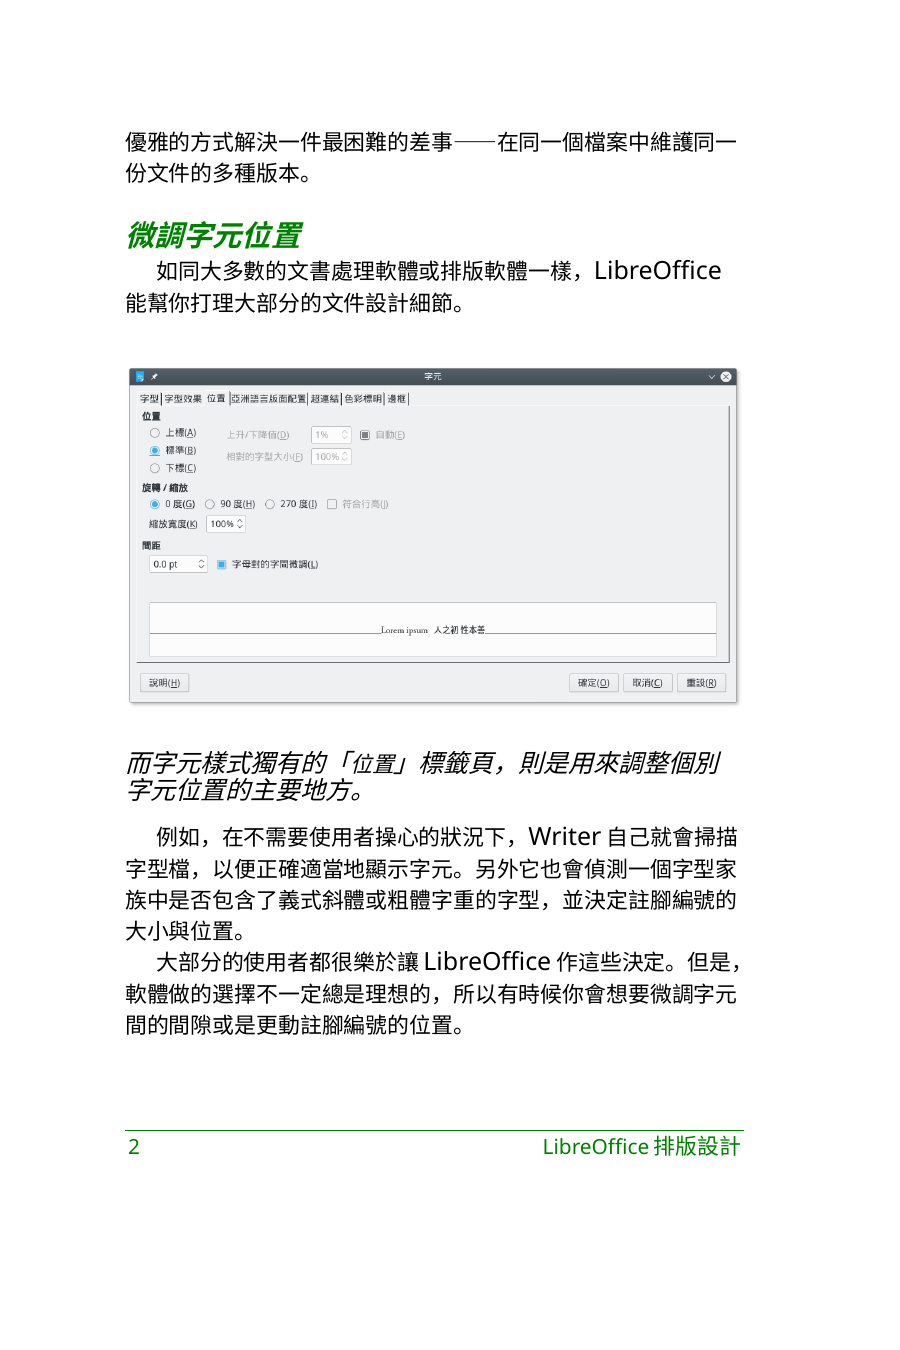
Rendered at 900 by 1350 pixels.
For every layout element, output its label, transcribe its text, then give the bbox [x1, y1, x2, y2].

table_cell 而字元樣式獨有的「位置」標籤頁，則是用來調整個別字元位置的主要地方。 [125, 743, 744, 805]
subtitle 微調字元位置 [125, 212, 744, 255]
table_header [125, 333, 744, 364]
text 優雅的方式解決一件最困難的差事——在同一個檔案中維護同一份文件的多種版本。 [125, 125, 744, 187]
table_header [125, 710, 744, 743]
picture [125, 364, 744, 710]
text 如同大多數的文書處理軟體或排版軟體一樣，LibreOffice能幫你打理大部分的文件設計細節。 [125, 255, 744, 317]
text 大部分的使用者都很樂於讓LibreOffice作這些決定。但是，軟體做的選擇不一定總是理想的，所以有時候你會想要微調字元間的間隙或是更動註腳編號的位置。 [125, 946, 744, 1039]
text 例如，在不需要使用者操心的狀況下，Writer自己就會掃描字型檔，以便正確適當地顯示字元。另外它也會偵測一個字型家族中是否包含了義式斜體或粗體字重的字型，並決定註腳編號的大小與位置。 [125, 821, 744, 946]
